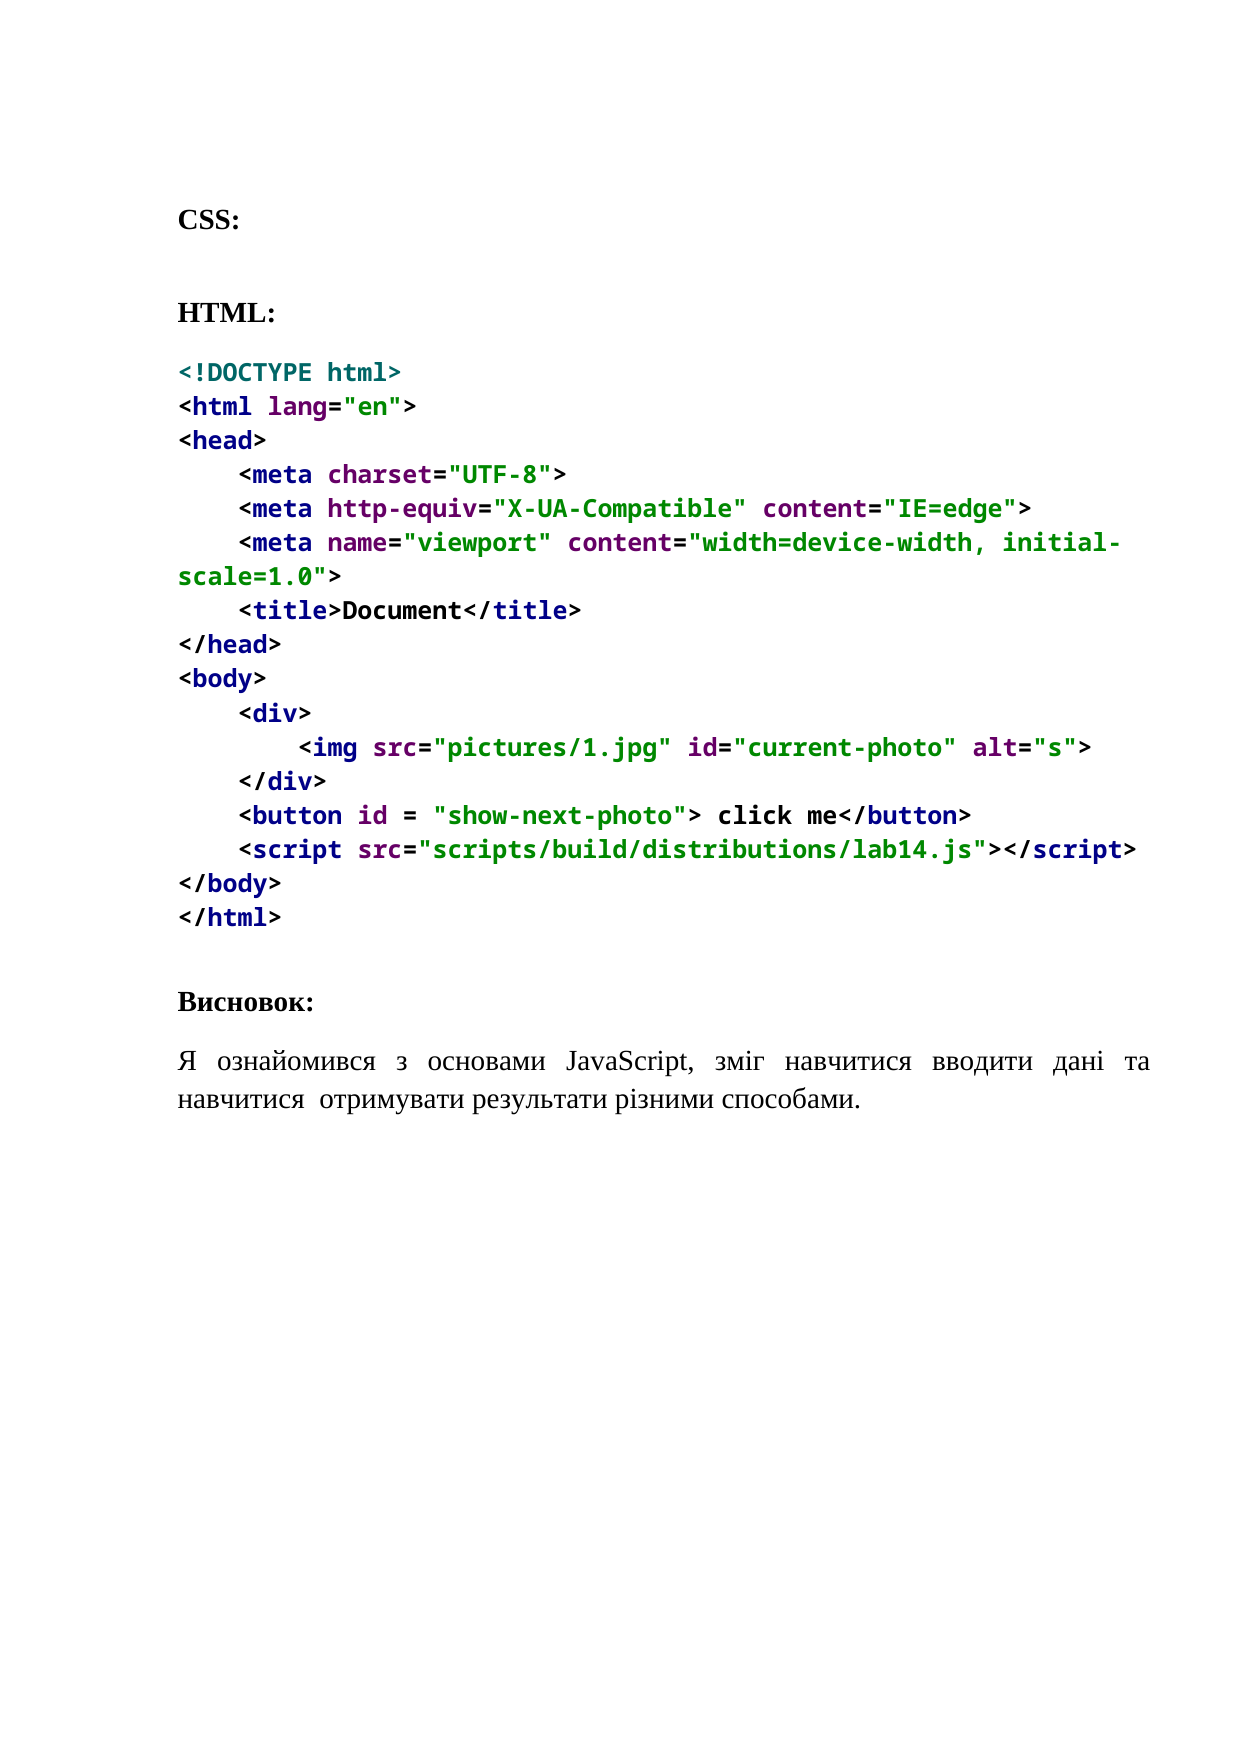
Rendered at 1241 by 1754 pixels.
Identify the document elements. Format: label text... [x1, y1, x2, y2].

text <body> [177, 661, 1152, 695]
text CSS: [177, 202, 1152, 236]
text <html lang="en"> [177, 389, 1152, 423]
text <img src="pictures/1.jpg" id="current-photo" alt="s"> [177, 729, 1152, 763]
text </body> [177, 866, 1152, 899]
text <!DOCTYPE html> [177, 354, 1152, 389]
text <meta name="viewport" content="width=device-width, initial-scale=1.0"> [177, 525, 1152, 593]
text Висновок: [177, 984, 1152, 1017]
text </div> [177, 763, 1152, 797]
text <script src="scripts/build/distributions/lab14.js"></script> [177, 831, 1152, 866]
text <meta http-equiv="X-UA-Compatible" content="IE=edge"> [177, 491, 1152, 525]
text <meta charset="UTF-8"> [177, 457, 1152, 491]
text HTML: [177, 295, 1152, 329]
text </head> [177, 627, 1152, 661]
text <button id = "show-next-photo"> click me</button> [177, 797, 1152, 831]
text <head> [177, 423, 1152, 457]
text </html> [177, 899, 1152, 934]
text Я ознайомився з основами JavaScript, зміг навчитися вводити дані та навчитися отримувати результати різними способами. [177, 1043, 1152, 1115]
text <div> [177, 695, 1152, 729]
text <title>Document</title> [177, 593, 1152, 627]
